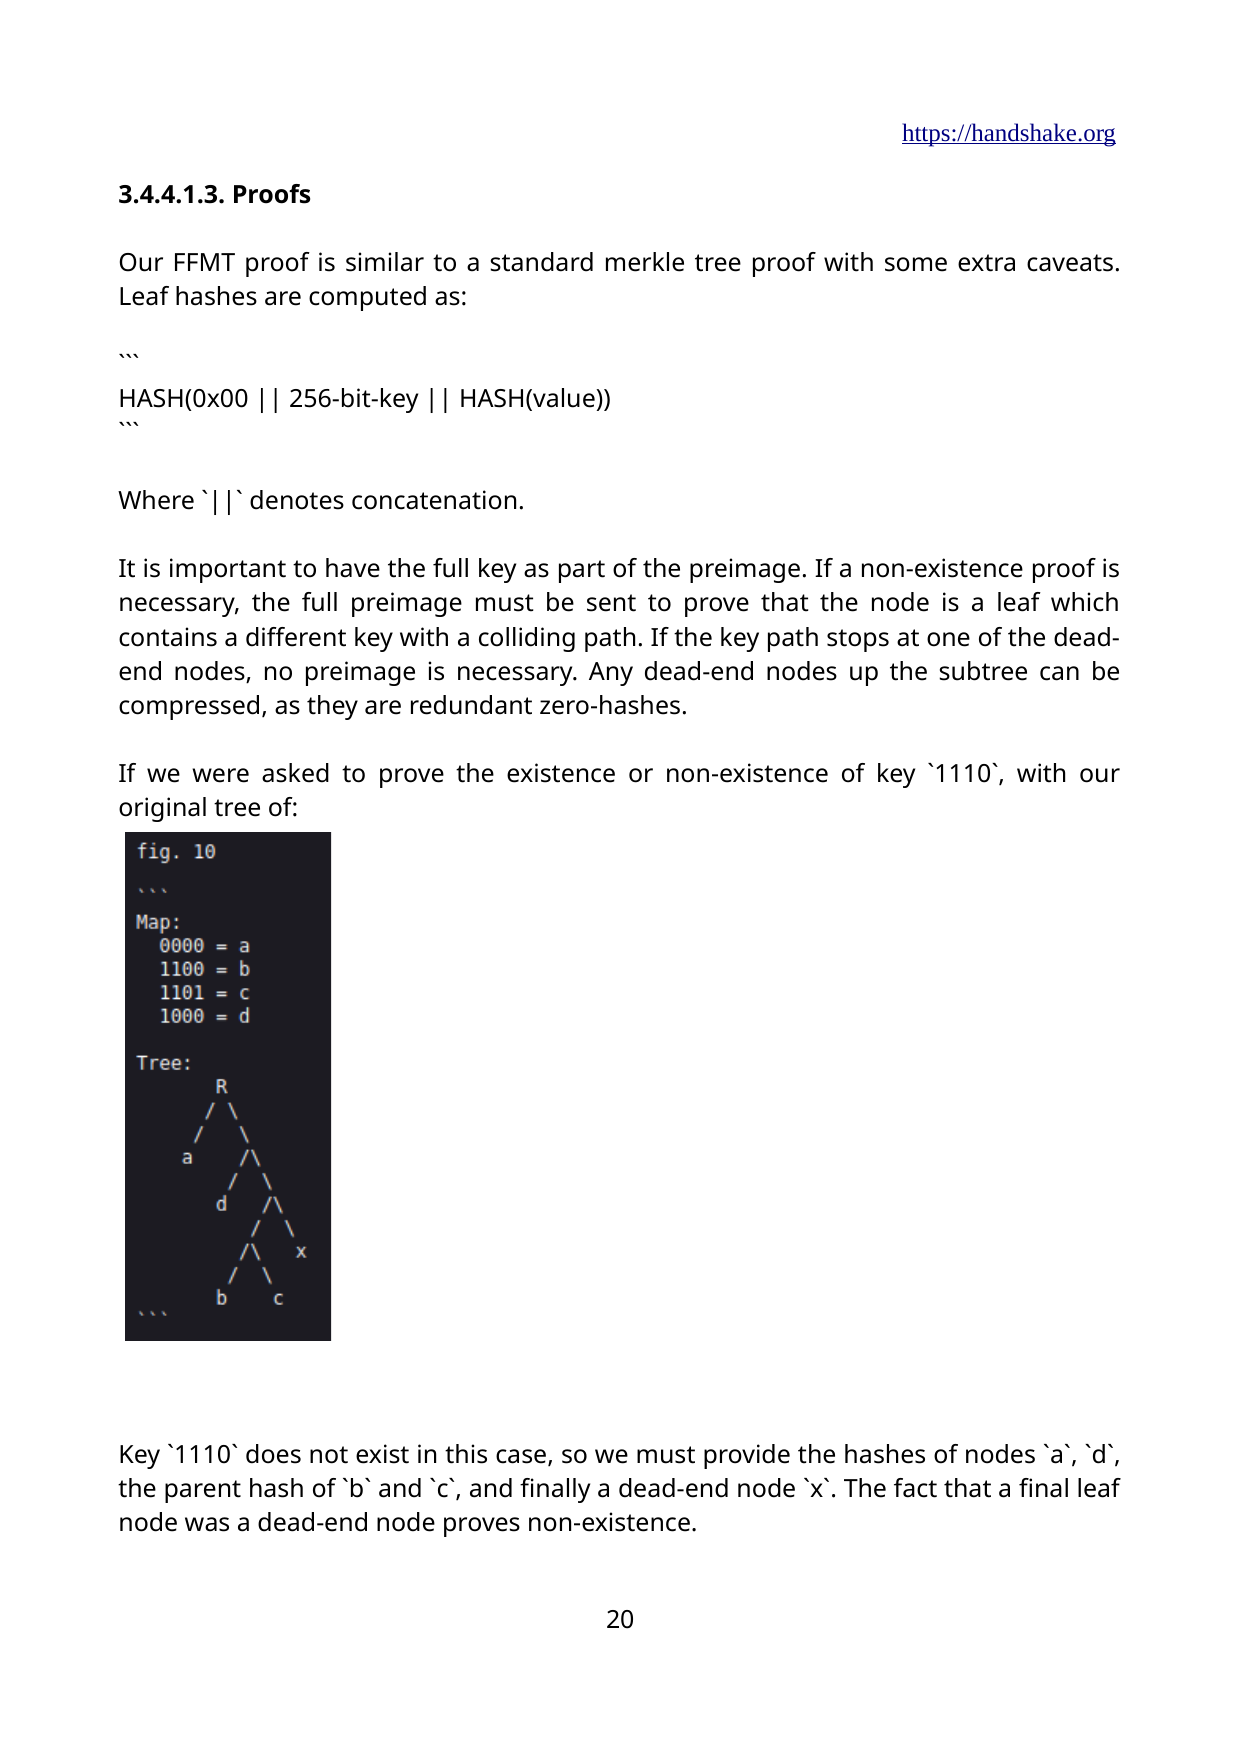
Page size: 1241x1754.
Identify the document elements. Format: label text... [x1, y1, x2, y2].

text Our FFMT proof is similar to a standard merkle tree proof with some extra caveats. Leaf hashes are computed as: [118, 244, 1122, 313]
text If we were asked to prove the existence or non-existence of key `1110`, with our original tree of: [118, 755, 1122, 823]
text Where `||` denotes concatenation. [118, 483, 1122, 517]
text ``` [118, 415, 1122, 449]
text HASH(0x00 || 256-bit-key || HASH(value)) [118, 381, 1122, 415]
text It is important to have the full key as part of the preimage. If a non-existence proof is necessary, the full preimage must be sent to prove that the node is a leaf which contains a different key with a colliding path. If the key path stops at one of the dead-end nodes, no preimage is necessary. Any dead-end nodes up the subtree can be compressed, as they are redundant zero-hashes. [118, 551, 1122, 721]
text ``` [118, 347, 1122, 381]
text 3.4.4.1.3. Proofs [118, 176, 1122, 210]
picture [125, 832, 332, 1341]
text Key `1110` does not exist in this case, so we must provide the hashes of nodes `a`, `d`, the parent hash of `b` and `c`, and finally a dead-end node `x`. The fact that a final leaf node was a dead-end node proves non-existence. [118, 1437, 1122, 1539]
